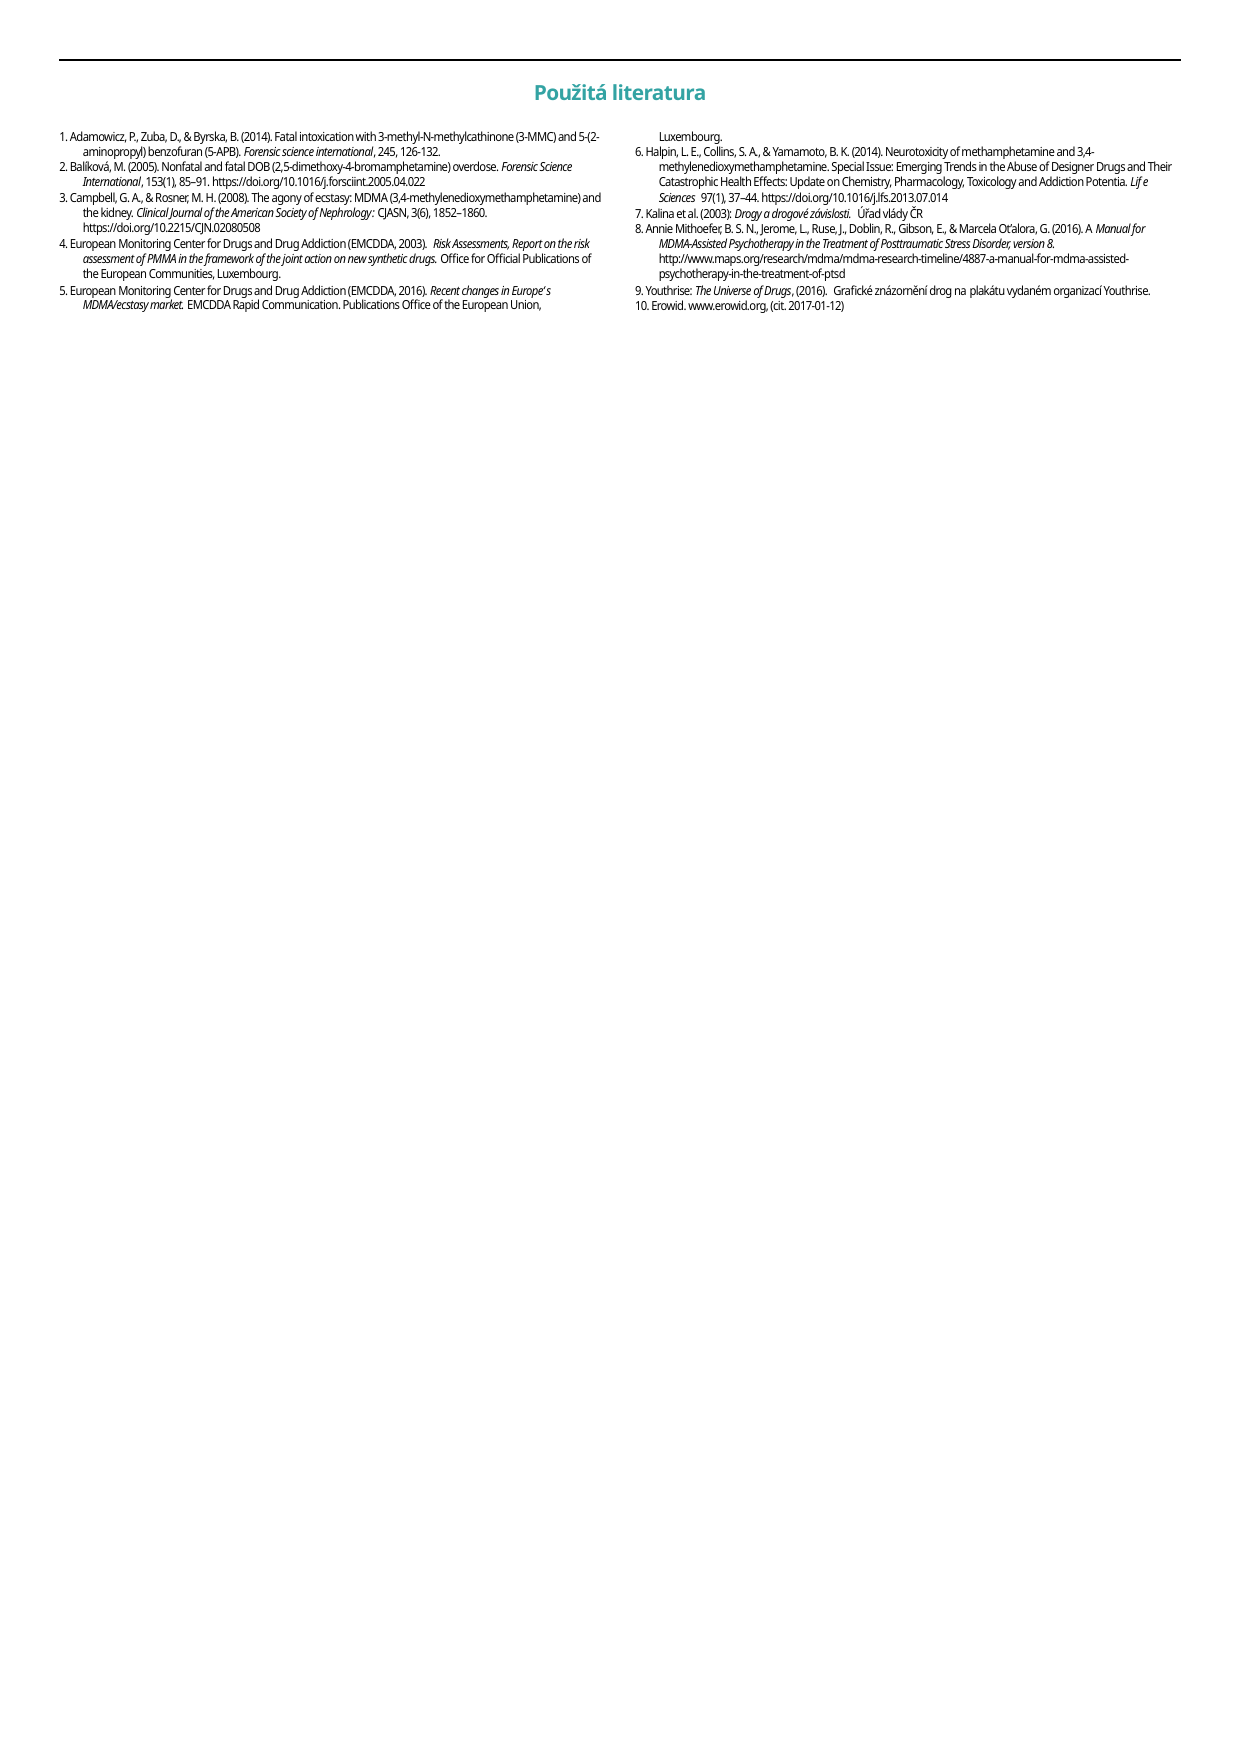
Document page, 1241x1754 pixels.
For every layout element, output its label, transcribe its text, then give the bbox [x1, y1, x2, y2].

text 5. European Monitoring Center for Drugs and Drug Addiction (EMCDDA, 2016). Recent changes in Europe‘ s MDMA/ecstasy market. EMCDDA Rapid Communication. Publications Office of the European Union, [59, 283, 605, 313]
text 7. Kalina et al. (2003): Drogy a drogové závislosti. Úřad vlády ČR [635, 206, 1181, 221]
text 1. Adamowicz, P., Zuba, D., & Byrska, B. (2014). Fatal intoxication with 3-methyl-N-methylcathinone (3-MMC) and 5-(2-aminopropyl) benzofuran (5-APB). Forensic science international, 245, 126-132. [59, 129, 605, 160]
text 2. Balíková, M. (2005). Nonfatal and fatal DOB (2,5-dimethoxy-4-bromamphetamine) overdose. Forensic Science International, 153(1), 85–91. https://doi.org/10.1016/j.forsciint.2005.04.022 [59, 160, 605, 190]
text 10. Erowid. www.erowid.org, (cit. 2017-01-12) [635, 298, 1181, 313]
subtitle Použitá literatura [59, 61, 1181, 123]
text Luxembourg. [635, 129, 1181, 144]
text 6. Halpin, L. E., Collins, S. A., & Yamamoto, B. K. (2014). Neurotoxicity of methamphetamine and 3,4-methylenedioxymethamphetamine. Special Issue: Emerging Trends in the Abuse of Designer Drugs and Their Catastrophic Health Effects: Update on Chemistry, Pharmacology, Toxicology and Addiction Potentia. Lif e Sciences 97(1), 37–44. https://doi.org/10.1016/j.lfs.2013.07.014 [635, 144, 1181, 206]
text 8. Annie Mithoefer, B. S. N., Jerome, L., Ruse, J., Doblin, R., Gibson, E., & Marcela Ot’alora, G. (2016). A Manual for MDMA-Assisted Psychotherapy in the Treatment of Posttraumatic Stress Disorder, version 8. http://www.maps.org/research/mdma/mdma-research-timeline/4887-a-manual-for-mdma-assisted-psychotherapy-in-the-treatment-of-ptsd [635, 221, 1181, 283]
text 4. European Monitoring Center for Drugs and Drug Addiction (EMCDDA, 2003). Risk Assessments, Report on the risk assessment of PMMA in the framework of the joint action on new synthetic drugs. Office for Official Publications of the European Communities, Luxembourg. [59, 237, 605, 283]
text 3. Campbell, G. A., & Rosner, M. H. (2008). The agony of ecstasy: MDMA (3,4-methylenedioxymethamphetamine) and the kidney. Clinical Journal of the American Society of Nephrology : CJASN, 3(6), 1852–1860. https://doi.org/10.2215/CJN.02080508 [59, 190, 605, 237]
text 9. Youthrise: The Universe of Drugs, (2016). Grafické znázornění drog na plakátu vydaném organizací Youthrise. [635, 283, 1181, 298]
